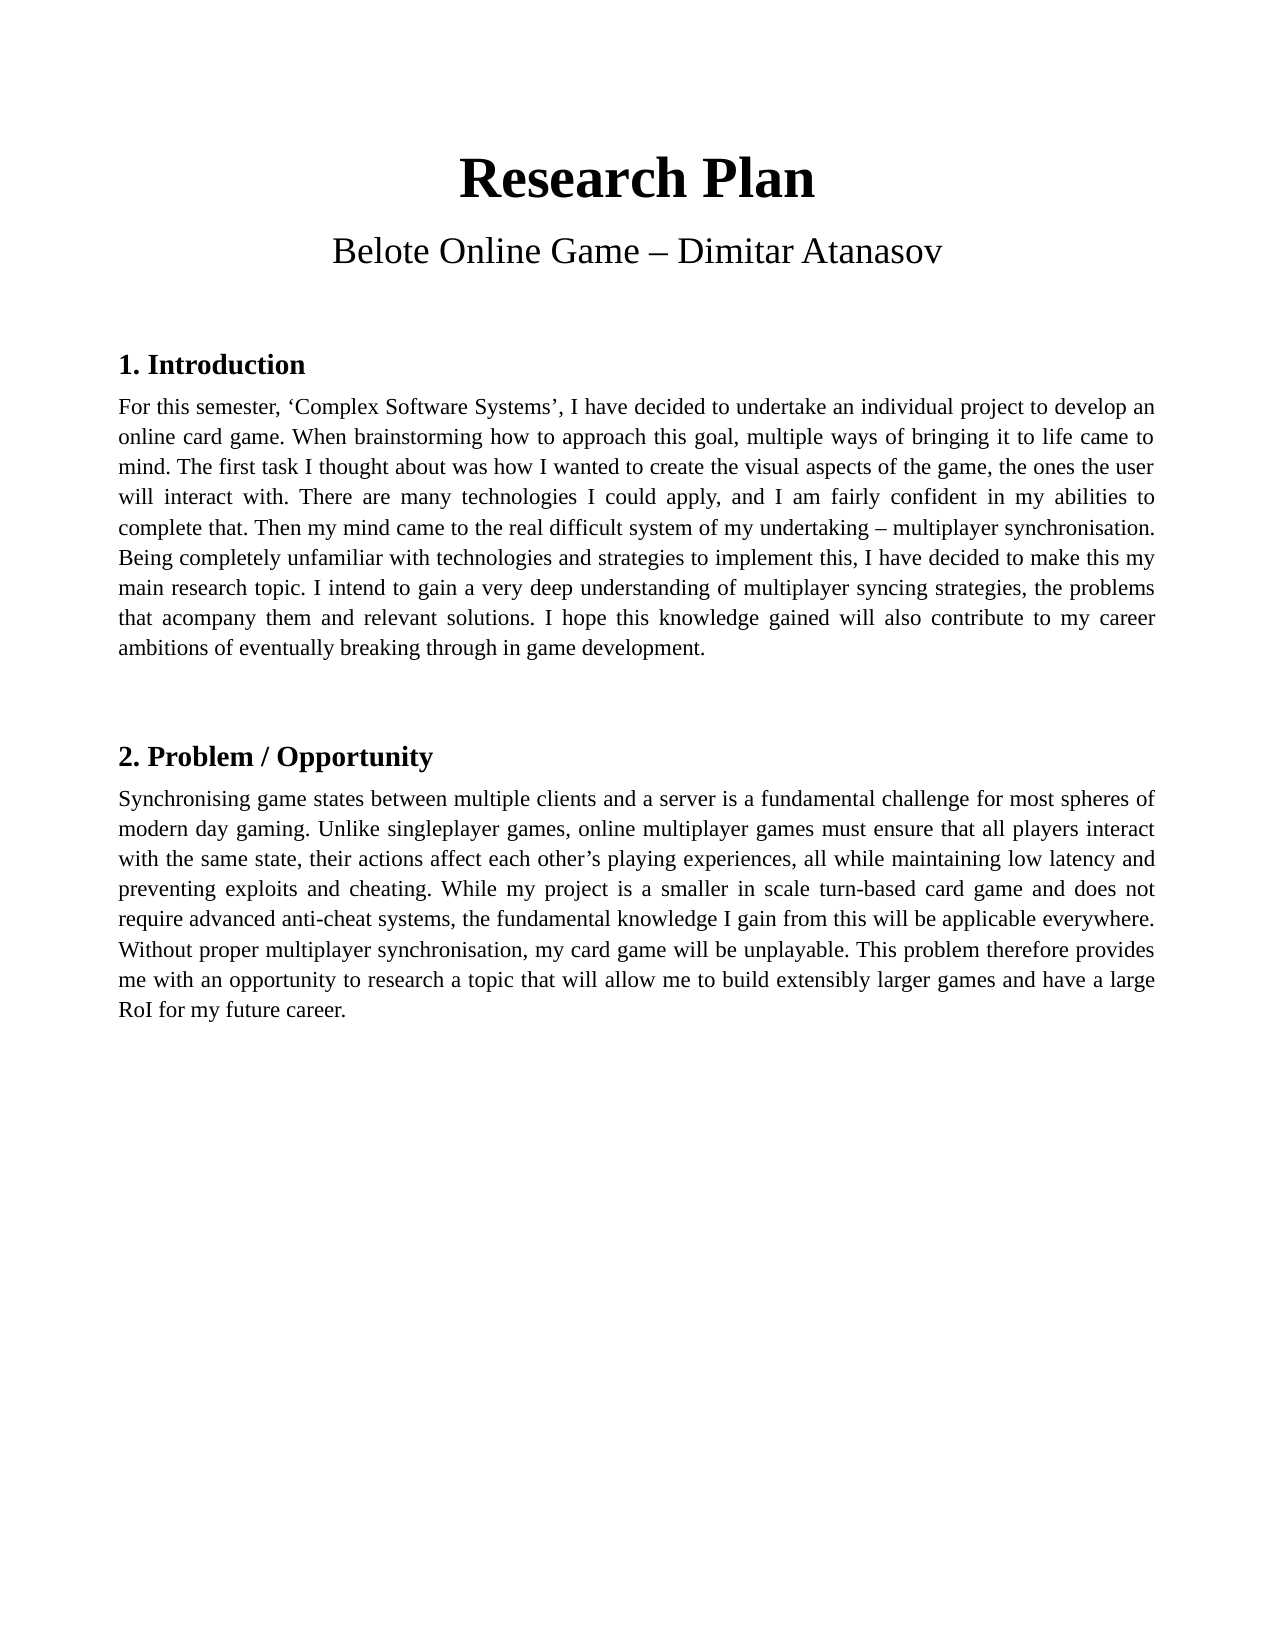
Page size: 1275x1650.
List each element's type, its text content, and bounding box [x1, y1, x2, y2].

subtitle Belote Online Game – Dimitar Atanasov [118, 229, 1157, 272]
title Research Plan [118, 143, 1157, 210]
subtitle 2. Problem / Opportunity [118, 739, 1157, 772]
subtitle 1. Introduction [118, 347, 1157, 380]
text For this semester, ‘Complex Software Systems’, I have decided to undertake an individual project to develop an online card game. When brainstorming how to approach this goal, multiple ways of bringing it to life came to mind. The first task I thought about was how I wanted to create the visual aspects of the game, the ones the user will interact with. There are many technologies I could apply, and I am fairly confident in my abilities to complete that. Then my mind came to the real difficult system of my undertaking – multiplayer synchronisation. Being completely unfamiliar with technologies and strategies to implement this, I have decided to make this my main research topic. I intend to gain a very deep understanding of multiplayer syncing strategies, the problems that acompany them and relevant solutions. I hope this knowledge gained will also contribute to my career ambitions of eventually breaking through in game development. [118, 393, 1157, 661]
text Synchronising game states between multiple clients and a server is a fundamental challenge for most spheres of modern day gaming. Unlike singleplayer games, online multiplayer games must ensure that all players interact with the same state, their actions affect each other’s playing experiences, all while maintaining low latency and preventing exploits and cheating. While my project is a smaller in scale turn-based card game and does not require advanced anti-cheat systems, the fundamental knowledge I gain from this will be applicable everywhere. Without proper multiplayer synchronisation, my card game will be unplayable. This problem therefore provides me with an opportunity to research a topic that will allow me to build extensibly larger games and have a large RoI for my future career. [118, 785, 1157, 1022]
